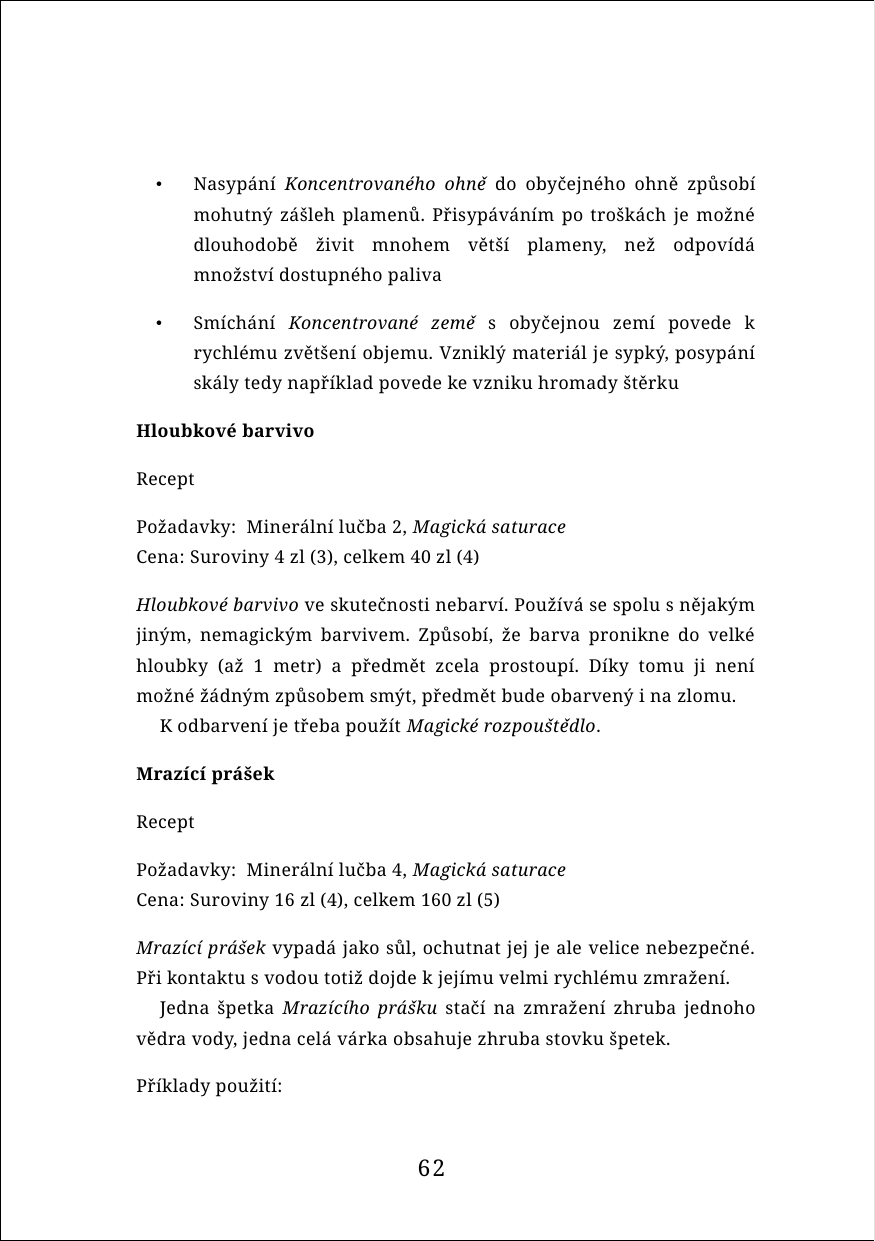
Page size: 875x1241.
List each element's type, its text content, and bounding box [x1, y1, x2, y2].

text Příklady použití: [136, 1074, 756, 1098]
text Mrazící prášek [136, 761, 756, 786]
text Požadavky: Minerální lučba 4, Magická saturace Cena: Suroviny 16 zl (4), celkem 160 zl (5) [136, 857, 756, 912]
text Recept [136, 809, 756, 833]
list Nasypání Koncentrovaného ohně do obyčejného ohně způsobí mohutný zášleh plamenů. Přisypáváním po troškách je možné dlouhodobě živit mnohem větší plameny, než odpovídá množství dostupného paliva [156, 172, 756, 287]
list Smíchání Koncentrované země s obyčejnou zemí povede k rychlému zvětšení objemu. Vzniklý materiál je sypký, posypání skály tedy například povede ke vzniku hromady štěrku [156, 310, 756, 395]
text Požadavky: Minerální lučba 2, Magická saturace Cena: Suroviny 4 zl (3), celkem 40 zl (4) [136, 514, 756, 569]
text Recept [136, 467, 756, 491]
text Mrazící prášek vypadá jako sůl, ochutnat jej je ale velice nebezpečné. Při kontaktu s vodou totiž dojde k jejímu velmi rychlému zmražení. Jedna špetka Mrazícího prášku stačí na zmražení zhruba jednoho vědra vody, jedna celá várka obsahuje zhruba stovku špetek. [136, 935, 756, 1050]
text Hloubkové barvivo [136, 419, 756, 443]
text Hloubkové barvivo ve skutečnosti nebarví. Používá se spolu s nějakým jiným, nemagickým barvivem. Způsobí, že barva pronikne do velké hloubky (až 1 metr) a předmět zcela prostoupí. Díky tomu ji není možné žádným způsobem smýt, předmět bude obarvený i na zlomu. K odbarvení je třeba použít Magické rozpouštědlo. [136, 593, 756, 738]
